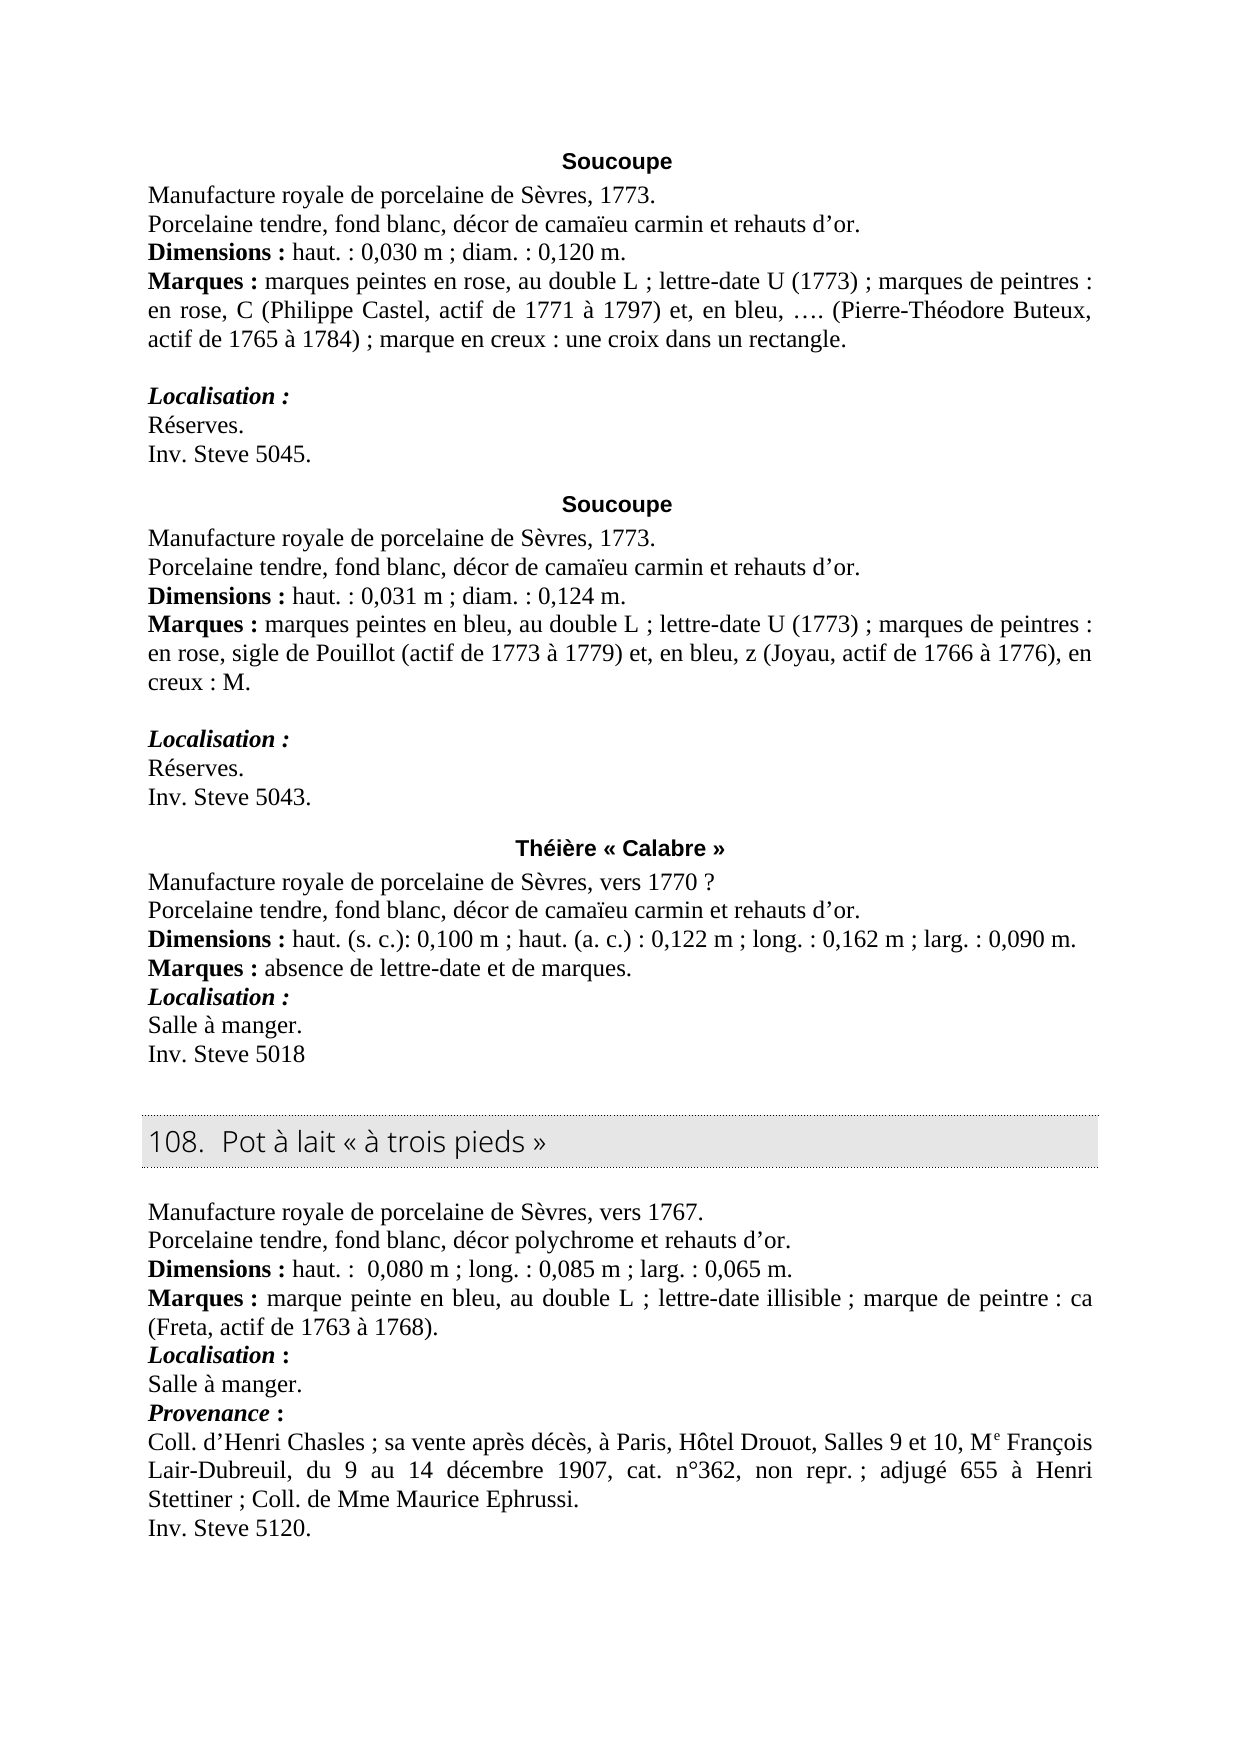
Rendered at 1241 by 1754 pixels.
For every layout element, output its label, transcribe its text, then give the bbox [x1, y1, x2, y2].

subtitle Théière « Calabre » [148, 834, 1093, 861]
text Localisation : [148, 381, 1093, 410]
text Porcelaine tendre, fond blanc, décor polychrome et rehauts d’or. [148, 1225, 1093, 1254]
text Localisation : [148, 982, 1093, 1011]
text Réserves. [148, 410, 1093, 439]
text Porcelaine tendre, fond blanc, décor de camaïeu carmin et rehauts d’or. [148, 552, 1093, 581]
text Inv. Steve 5120. [148, 1513, 1093, 1542]
text Manufacture royale de porcelaine de Sèvres, 1773. [148, 180, 1093, 209]
text Inv. Steve 5045. [148, 439, 1093, 467]
text Manufacture royale de porcelaine de Sèvres, 1773. [148, 523, 1093, 552]
text Porcelaine tendre, fond blanc, décor de camaïeu carmin et rehauts d’or. [148, 209, 1093, 237]
text Marques : marques peintes en bleu, au double L ; lettre-date U (1773) ; marques de peintres : en rose, sigle de Pouillot (actif de 1773 à 1779) et, en bleu, z (Joyau, actif de 1766 à 1776), en creux : M. [148, 609, 1093, 696]
text Inv. Steve 5018 [148, 1039, 1093, 1068]
subtitle Soucoupe [148, 491, 1093, 517]
text Marques : marque peinte en bleu, au double L ; lettre-date illisible ; marque de peintre : ca (Freta, actif de 1763 à 1768). [148, 1283, 1093, 1340]
text Localisation : [148, 1340, 1093, 1369]
text Dimensions : haut. : 0,080 m ; long. : 0,085 m ; larg. : 0,065 m. [148, 1254, 1093, 1283]
text Dimensions : haut. (s. c.): 0,100 m ; haut. (a. c.) : 0,122 m ; long. : 0,162 m ; larg. : 0,090 m. [148, 924, 1093, 953]
text Marques : marques peintes en rose, au double L ; lettre-date U (1773) ; marques de peintres : en rose, C (Philippe Castel, actif de 1771 à 1797) et, en bleu, …. (Pierre-Théodore Buteux, actif de 1765 à 1784) ; marque en creux : une croix dans un rectangle. [148, 266, 1093, 352]
text Porcelaine tendre, fond blanc, décor de camaïeu carmin et rehauts d’or. [148, 896, 1093, 924]
text Manufacture royale de porcelaine de Sèvres, vers 1767. [148, 1197, 1093, 1225]
text Inv. Steve 5043. [148, 782, 1093, 811]
subtitle Soucoupe [148, 148, 1093, 174]
text Manufacture royale de porcelaine de Sèvres, vers 1770 ? [148, 867, 1093, 896]
text Localisation : [148, 724, 1093, 753]
text Marques : absence de lettre-date et de marques. [148, 953, 1093, 982]
text Réserves. [148, 753, 1093, 782]
text Dimensions : haut. : 0,030 m ; diam. : 0,120 m. [148, 237, 1093, 266]
text Salle à manger. [148, 1011, 1093, 1039]
subtitle Pot à lait « à trois pieds » [142, 1115, 1098, 1167]
text Coll. d’Henri Chasles ; sa vente après décès, à Paris, Hôtel Drouot, Salles 9 et 10, Me François Lair-Dubreuil, du 9 au 14 décembre 1907, cat. n°362, non repr. ; adjugé 655 à Henri Stettiner ; Coll. de Mme Maurice Ephrussi. [148, 1427, 1093, 1513]
text Dimensions : haut. : 0,031 m ; diam. : 0,124 m. [148, 581, 1093, 609]
text Provenance : [148, 1398, 1093, 1427]
text Salle à manger. [148, 1369, 1093, 1398]
